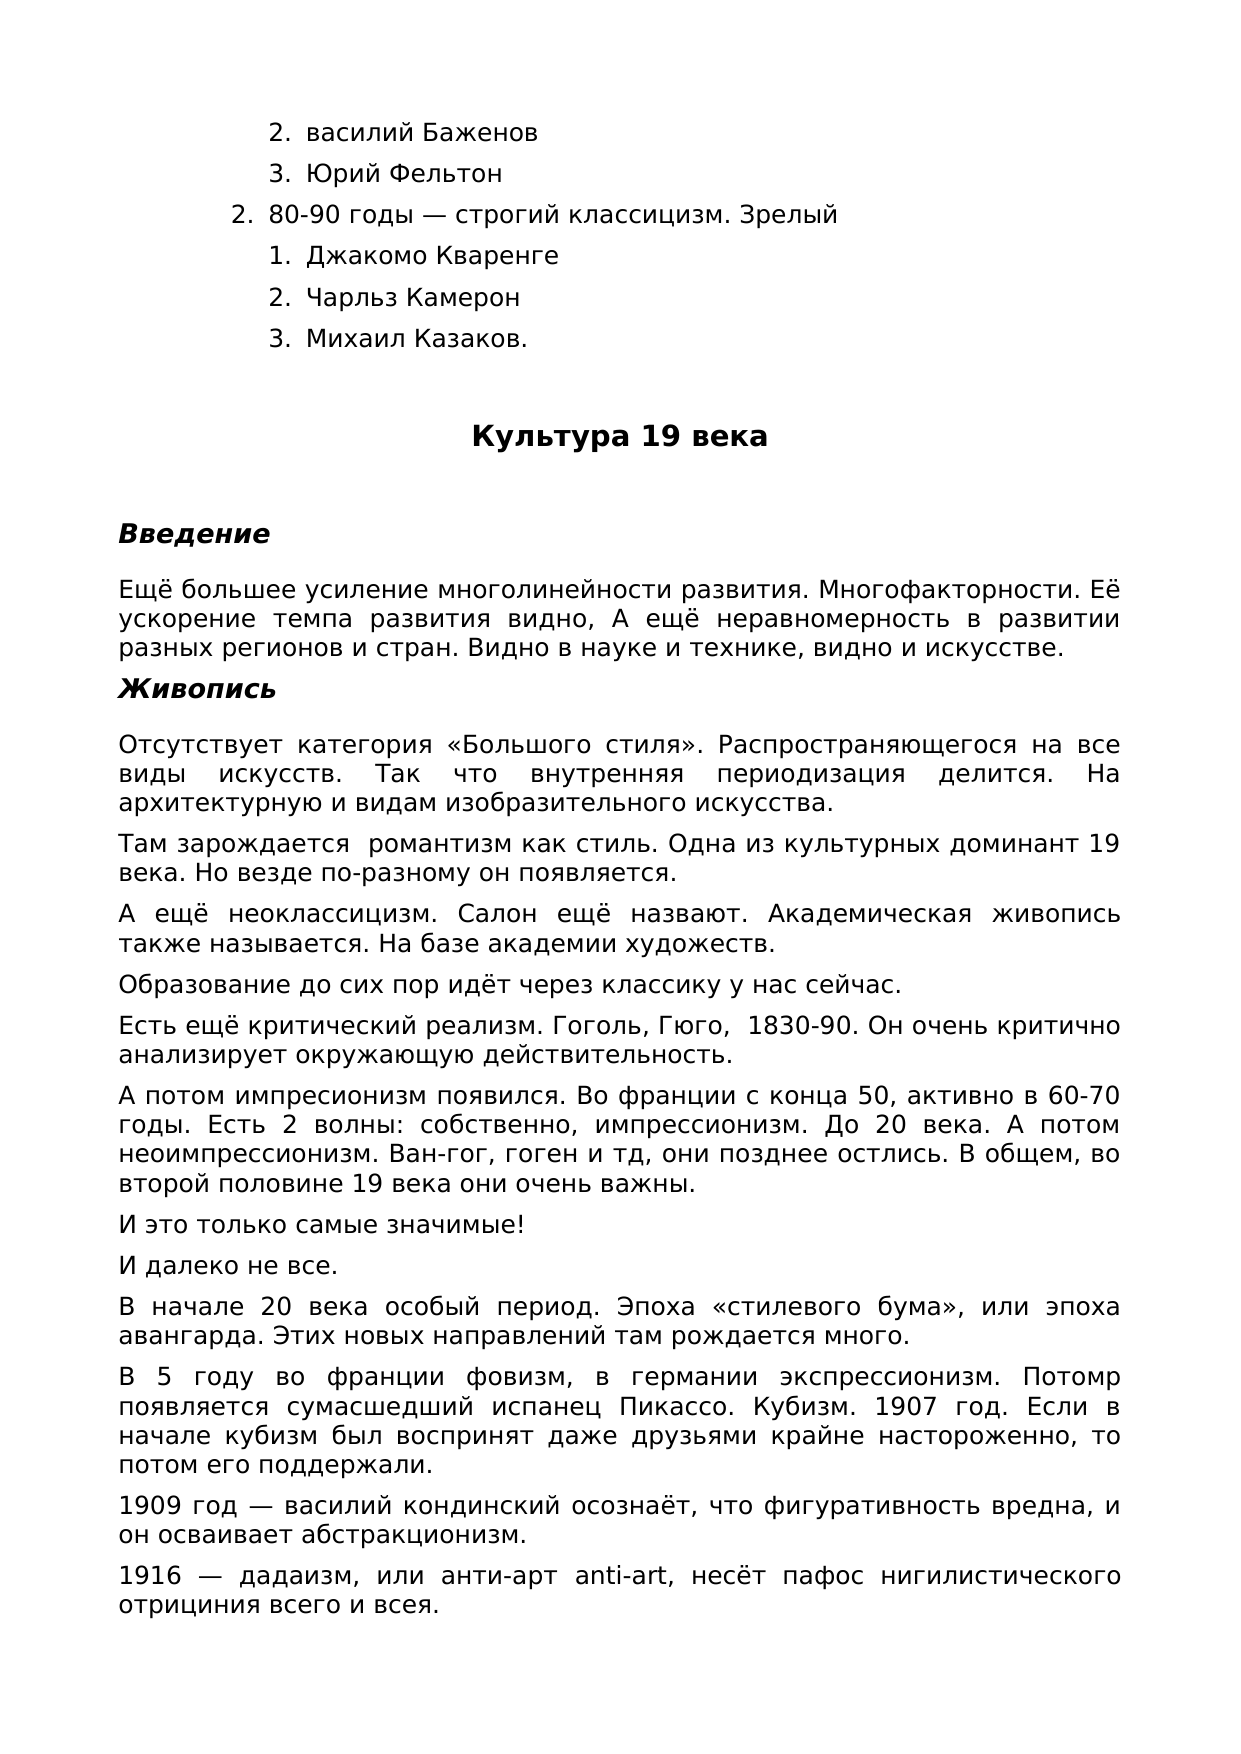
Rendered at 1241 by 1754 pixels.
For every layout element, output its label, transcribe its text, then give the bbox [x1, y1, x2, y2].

text Образование до сих пор идёт через классику у нас сейчас. [118, 970, 1122, 999]
list Юрий Фельтон [268, 159, 1122, 188]
list 80-90 годы — строгий классицизм. Зрелый [231, 200, 1122, 229]
subtitle Введение [118, 519, 1122, 550]
list Чарльз Камерон [268, 283, 1122, 312]
text В 5 году во франции фовизм, в германии экспрессионизм. Потомр появляется сумасшедший испанец Пикассо. Кубизм. 1907 год. Если в начале кубизм был воспринят даже друзьями крайне настороженно, то потом его поддержали. [118, 1363, 1122, 1479]
text Там зарождается романтизм как стиль. Одна из культурных доминант 19 века. Но везде по-разному он появляется. [118, 829, 1122, 888]
subtitle Культура 19 века [118, 420, 1122, 454]
list Михаил Казаков. [268, 324, 1122, 353]
text И это только самые значимые! [118, 1210, 1122, 1239]
text А ещё неоклассицизм. Салон ещё назвают. Академическая живопись также называется. На базе академии художеств. [118, 899, 1122, 958]
text И далеко не все. [118, 1251, 1122, 1280]
text А потом импресионизм появился. Во франции с конца 50, активно в 60-70 годы. Есть 2 волны: собственно, импрессионизм. До 20 века. А потом неоимпрессионизм. Ван-гог, гоген и тд, они позднее остлись. В общем, во второй половине 19 века они очень важны. [118, 1081, 1122, 1198]
list Джакомо Кваренге [268, 242, 1122, 271]
text Есть ещё критический реализм. Гоголь, Гюго, 1830-90. Он очень критично анализирует окружающую действительность. [118, 1011, 1122, 1069]
text 1916 — дадаизм, или анти-арт anti-art, несёт пафос нигилистического отрициния всего и всея. [118, 1562, 1122, 1620]
text Отсутствует категория «Большого стиля». Распространяющегося на все виды искусств. Так что внутренняя периодизация делится. На архитектурную и видам изобразительного искусства. [118, 730, 1122, 817]
list василий Баженов [268, 118, 1122, 147]
subtitle Живопись [118, 673, 1122, 705]
text 1909 год — василий кондинский осознаёт, что фигуративность вредна, и он осваивает абстракционизм. [118, 1491, 1122, 1549]
text Ещё большее усиление многолинейности развития. Многофакторности. Её ускорение темпа развития видно, А ещё неравномерность в развитии разных регионов и стран. Видно в науке и технике, видно и искусстве. [118, 575, 1122, 663]
text В начале 20 века особый период. Эпоха «стилевого бума», или эпоха авангарда. Этих новых направлений там рождается много. [118, 1292, 1122, 1351]
